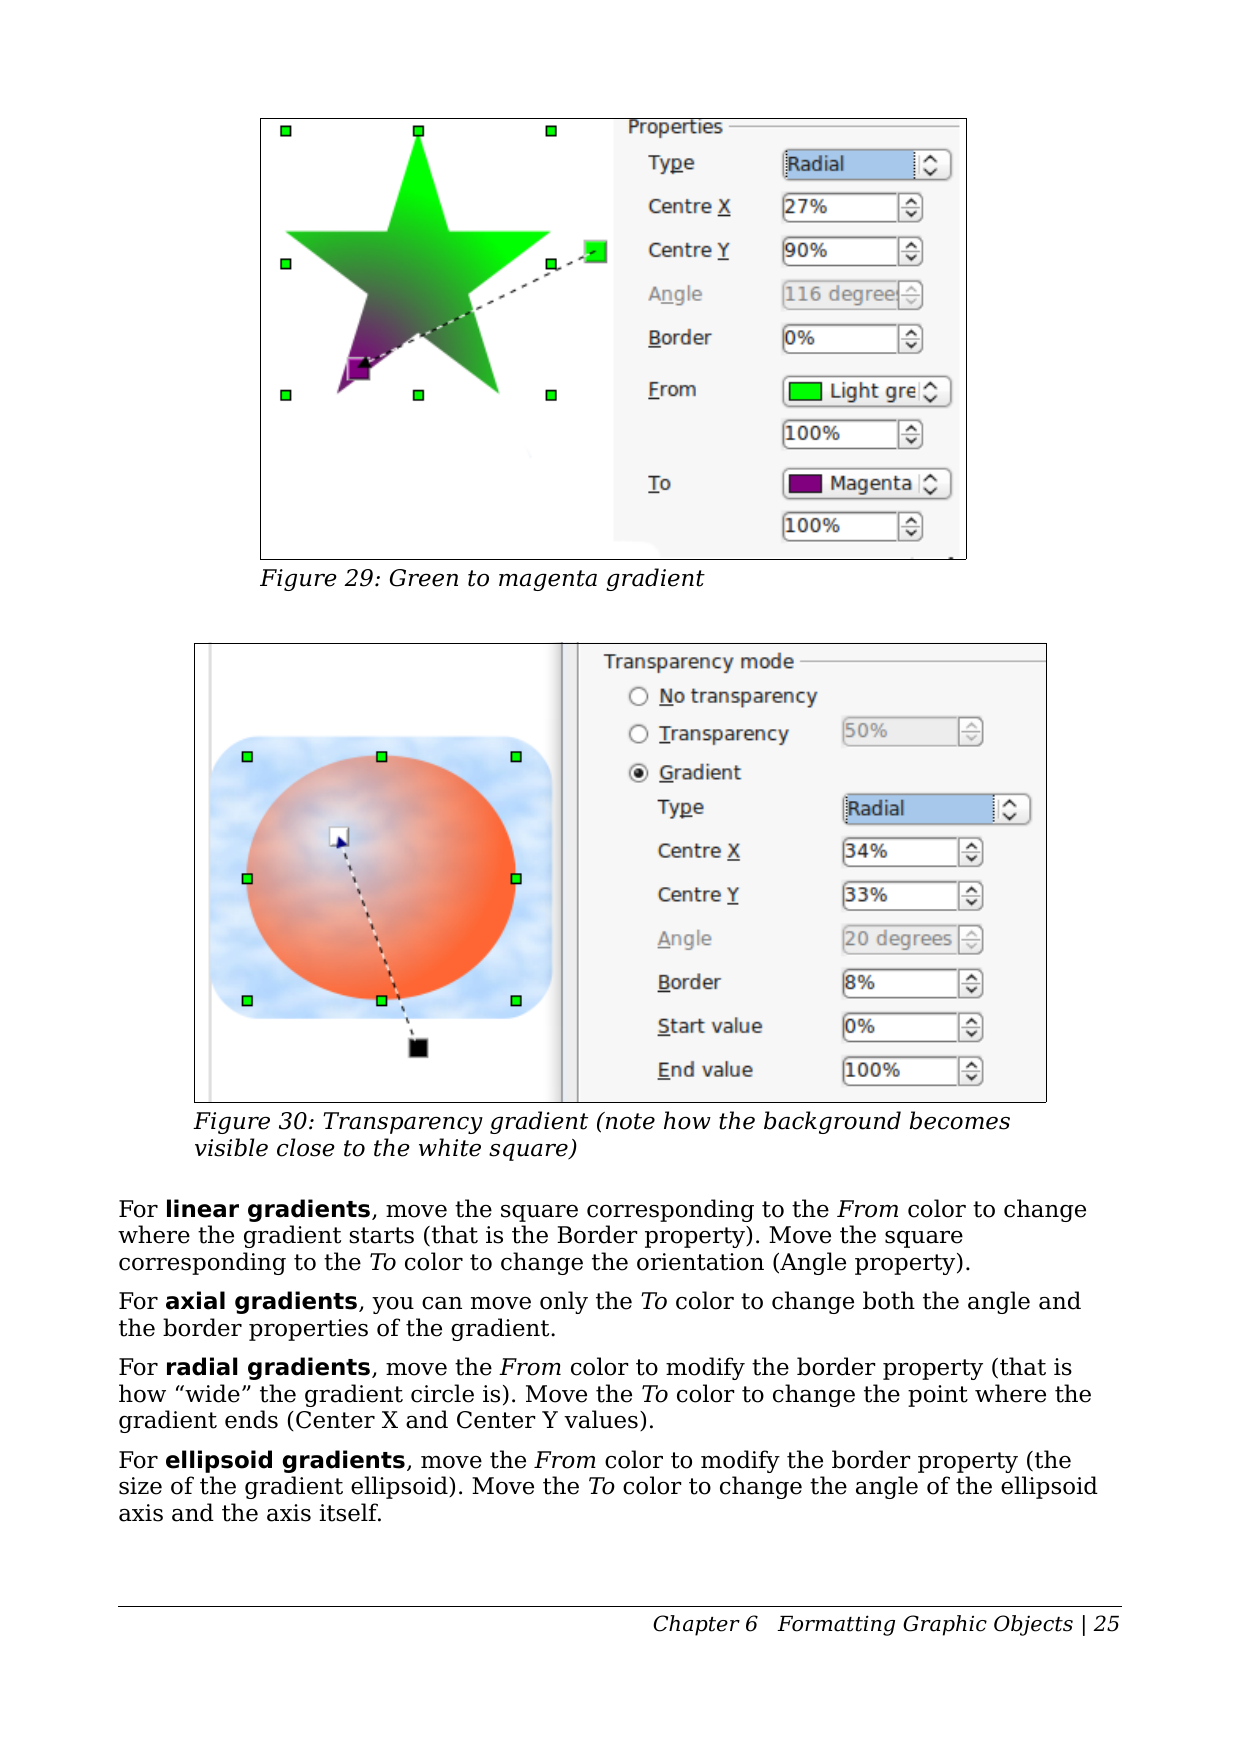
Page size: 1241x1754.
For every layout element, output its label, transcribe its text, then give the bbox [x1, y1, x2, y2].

text For radial gradients, move the From color to modify the border property (that is how “wide” the gradient circle is). Move the To color to change the point where the gradient ends (Center X and Center Y values). [118, 1354, 1122, 1434]
text For axial gradients, you can move only the To color to change both the angle and the border properties of the gradient. [118, 1288, 1122, 1342]
text Figure 29: Green to magenta gradient [260, 565, 980, 592]
picture [195, 644, 1046, 1102]
text For ellipsoid gradients, move the From color to modify the border property (the size of the gradient ellipsoid). Move the To color to change the angle of the ellipsoid axis and the axis itself. [118, 1447, 1122, 1527]
text For linear gradients, move the square corresponding to the From color to change where the gradient starts (that is the Border property). Move the square corresponding to the To color to change the orientation (Angle property). [118, 1196, 1122, 1276]
picture [261, 119, 966, 559]
text Figure 30: Transparency gradient (note how the background becomes visible close to the white square) [194, 1108, 1046, 1162]
